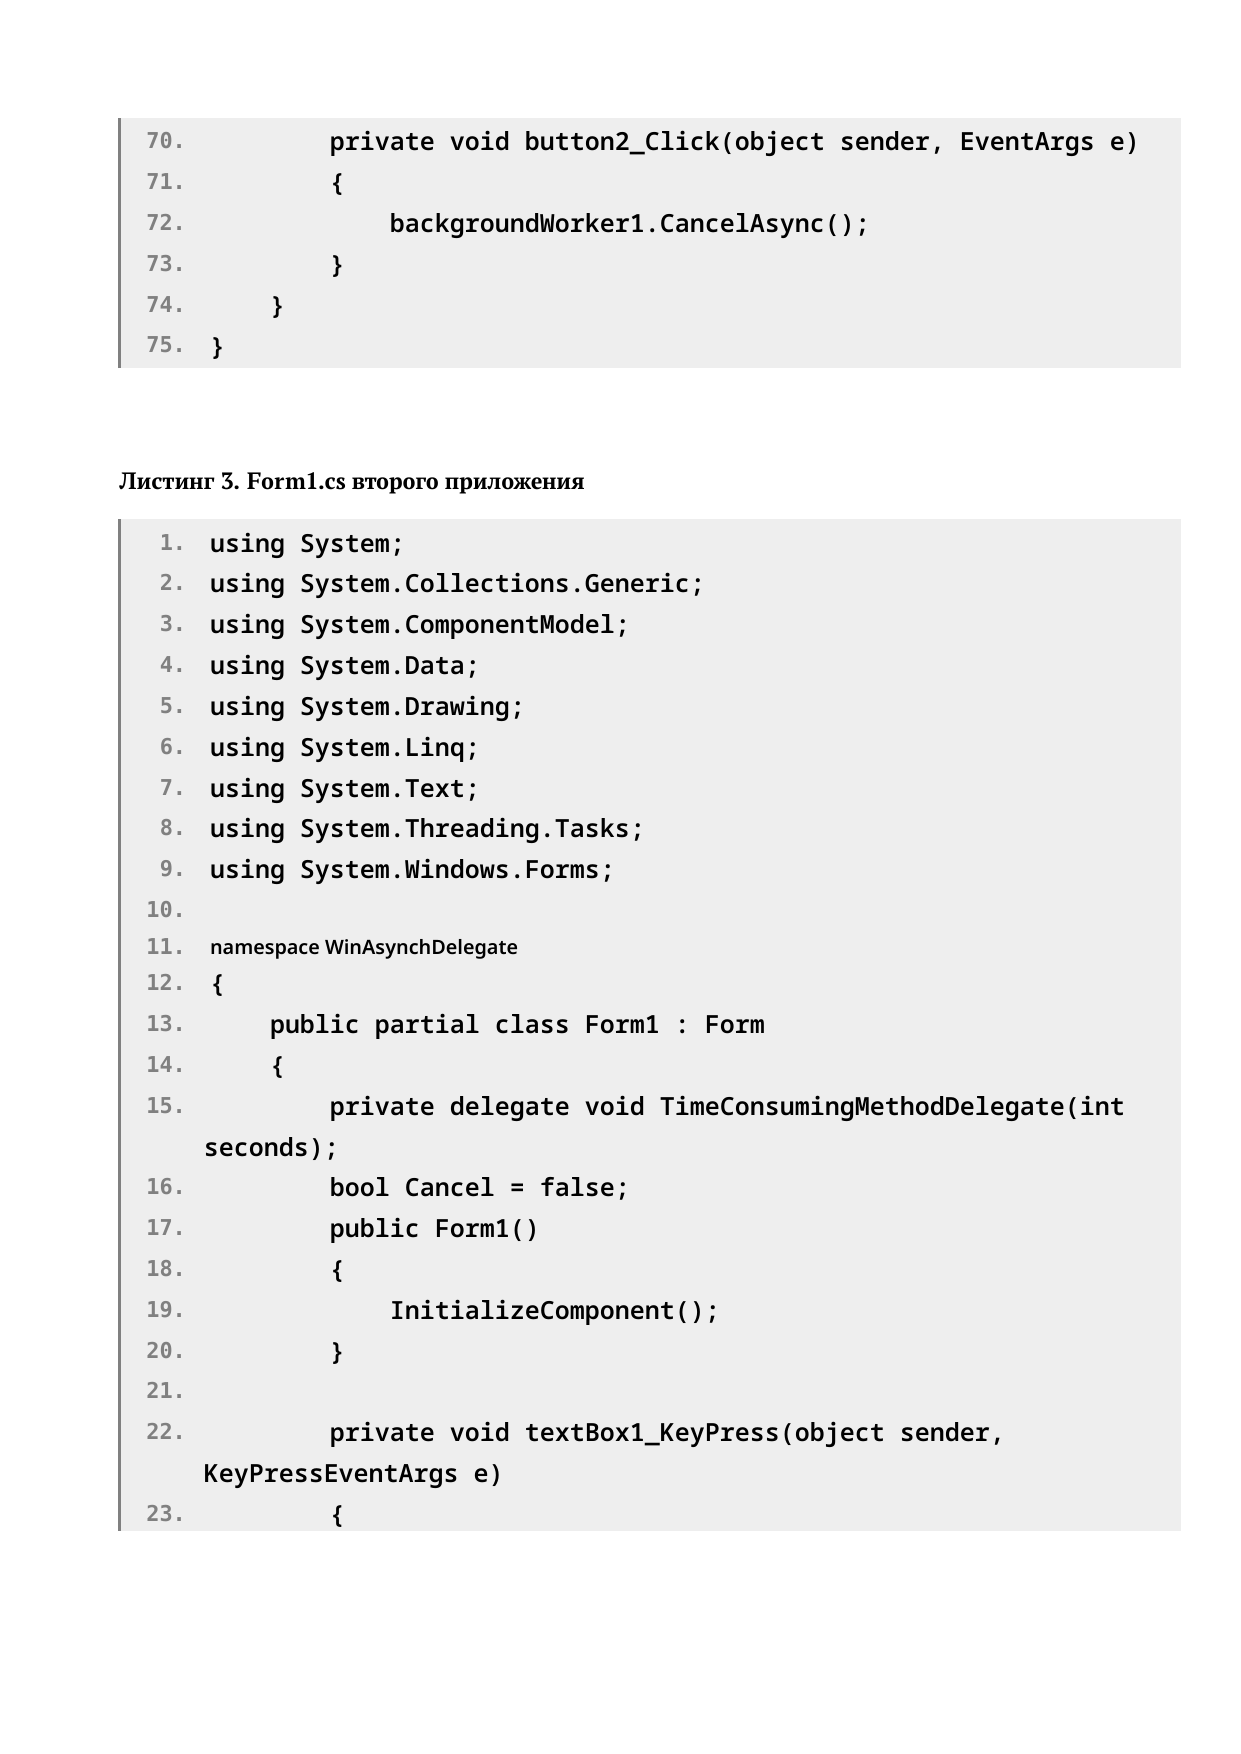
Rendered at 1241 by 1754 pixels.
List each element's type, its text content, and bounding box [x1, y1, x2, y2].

list } [121, 241, 1181, 281]
text Листинг 3. Form1.cs второго приложения [118, 466, 1181, 495]
list private void button2_Click(object sender, EventArgs e) [121, 118, 1181, 158]
list } [121, 281, 1181, 321]
list { [121, 159, 1181, 199]
list using System.Windows.Forms; [121, 846, 1181, 886]
list { [121, 960, 1181, 1000]
list InitializeComponent(); [121, 1287, 1181, 1327]
list using System.Linq; [121, 723, 1181, 763]
list backgroundWorker1.CancelAsync(); [121, 200, 1181, 240]
list private delegate void TimeConsumingMethodDelegate(int seconds); [121, 1082, 1181, 1163]
list using System.Threading.Tasks; [121, 805, 1181, 845]
list using System; [121, 519, 1181, 559]
list } [121, 1327, 1181, 1367]
list { [121, 1246, 1181, 1286]
list { [121, 1042, 1181, 1082]
list namespace WinAsynchDelegate [121, 928, 1181, 960]
list public partial class Form1 : Form [121, 1001, 1181, 1041]
list using System.ComponentModel; [121, 601, 1181, 641]
list using System.Drawing; [121, 683, 1181, 723]
list private void textBox1_KeyPress(object sender, KeyPressEventArgs e) [121, 1409, 1181, 1490]
list } [121, 322, 1181, 368]
list using System.Data; [121, 642, 1181, 682]
list using System.Collections.Generic; [121, 560, 1181, 600]
list { [121, 1491, 1181, 1531]
list using System.Text; [121, 764, 1181, 804]
list public Form1() [121, 1205, 1181, 1245]
list bool Cancel = false; [121, 1164, 1181, 1204]
